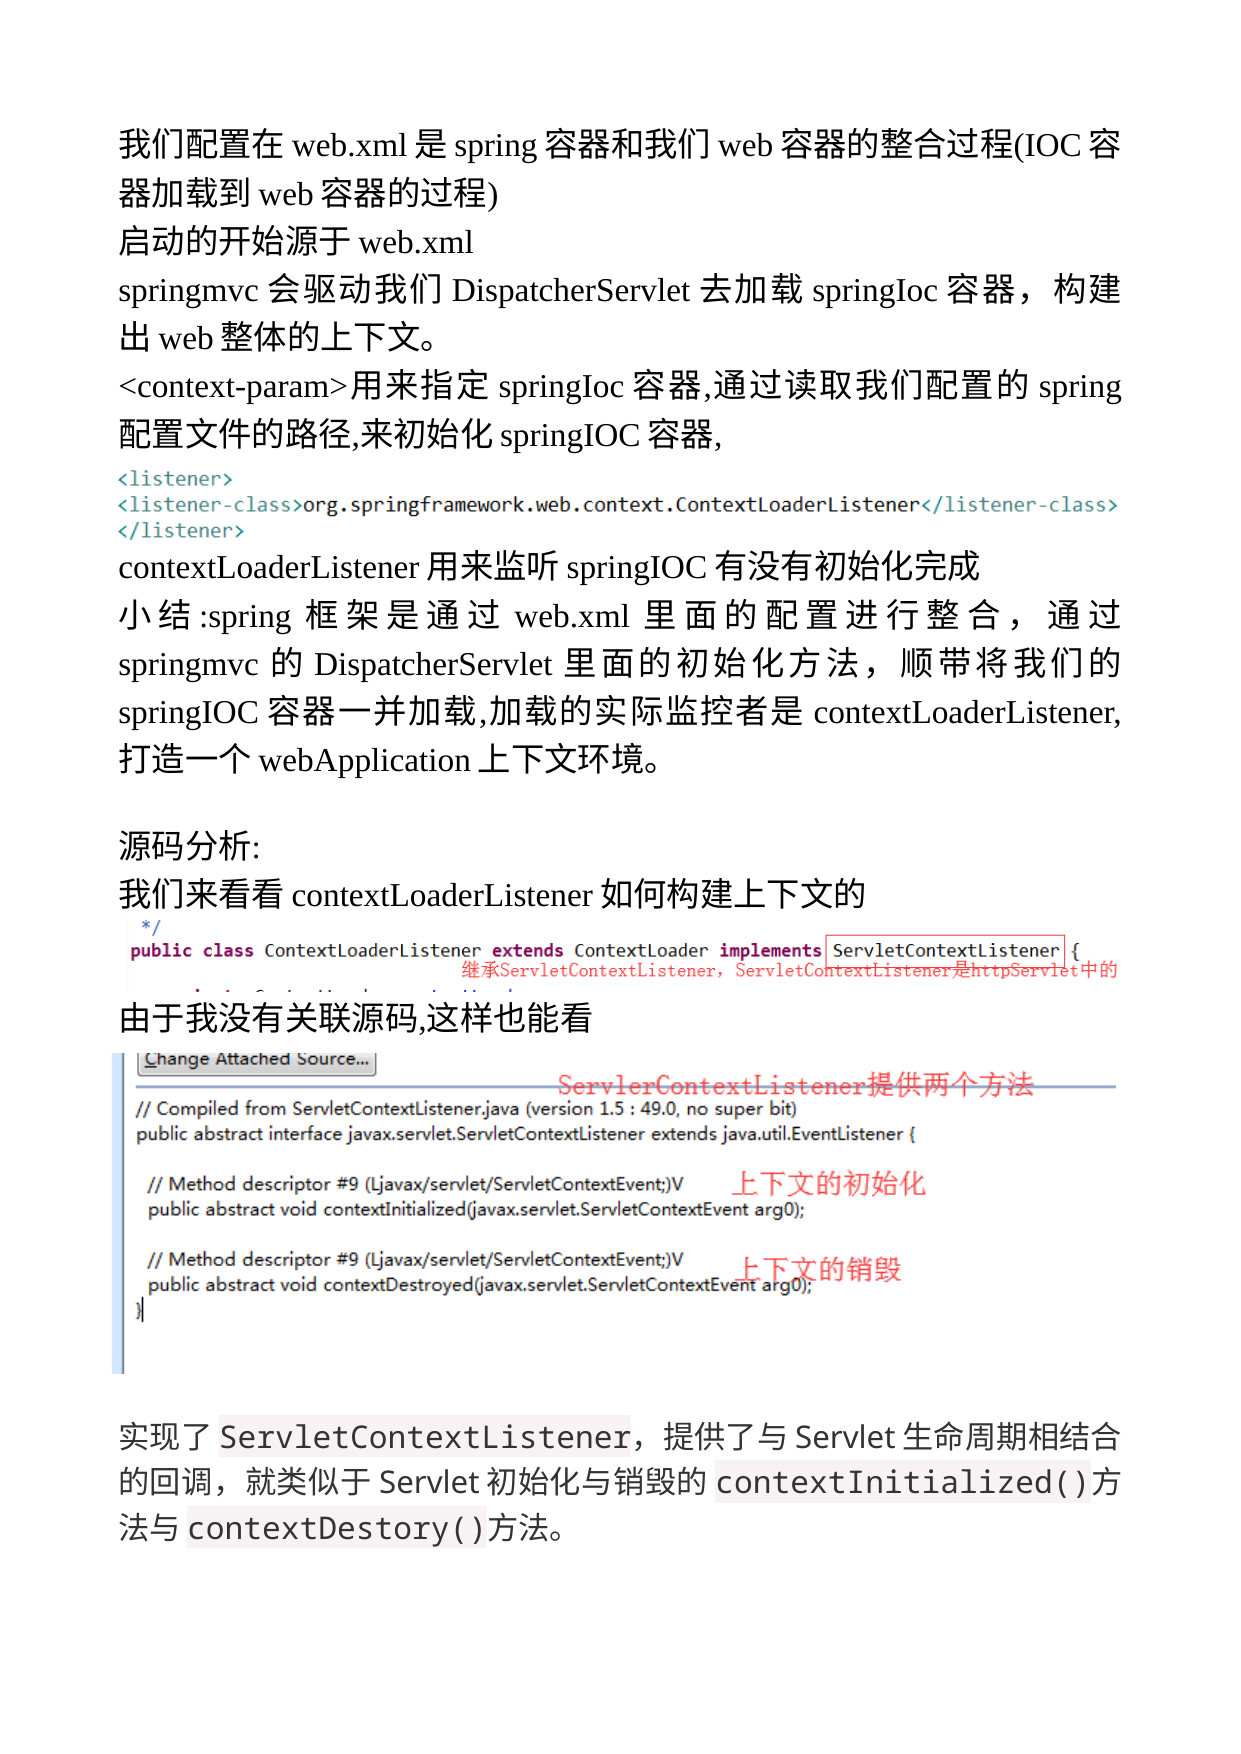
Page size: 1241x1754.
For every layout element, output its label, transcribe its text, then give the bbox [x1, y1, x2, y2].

text contextLoaderListener用来监听springIOC有没有初始化完成 [118, 541, 1122, 588]
text 实现了ServletContextListener，提供了与Servlet生命周期相结合的回调，就类似于Servlet初始化与销毁的contextInitialized()方法与contextDestory()方法。 [118, 1412, 1122, 1548]
picture [111, 1053, 1116, 1374]
text [118, 456, 1122, 468]
text 源码分析: [118, 820, 1122, 868]
text 我们配置在web.xml是spring容器和我们web容器的整合过程(IOC容器加载到web容器的过程) [118, 118, 1122, 214]
text 小结:spring框架是通过web.xml里面的配置进行整合，通过springmvc的DispatcherServlet里面的初始化方法，顺带将我们的springIOC容器一并加载,加载的实际监控者是contextLoaderListener,打造一个webApplication上下文环境。 [118, 588, 1122, 781]
picture [118, 916, 1123, 992]
text <context-param>用来指定springIoc容器,通过读取我们配置的spring配置文件的路径,来初始化springIOC容器, [118, 359, 1122, 456]
text springmvc会驱动我们DispatcherServlet去加载springIoc容器，构建出web整体的上下文。 [118, 263, 1122, 359]
text 由于我没有关联源码,这样也能看 [118, 992, 1122, 1040]
picture [118, 468, 1123, 541]
text 启动的开始源于web.xml [118, 214, 1122, 263]
text 我们来看看contextLoaderListener如何构建上下文的 [118, 868, 1122, 916]
